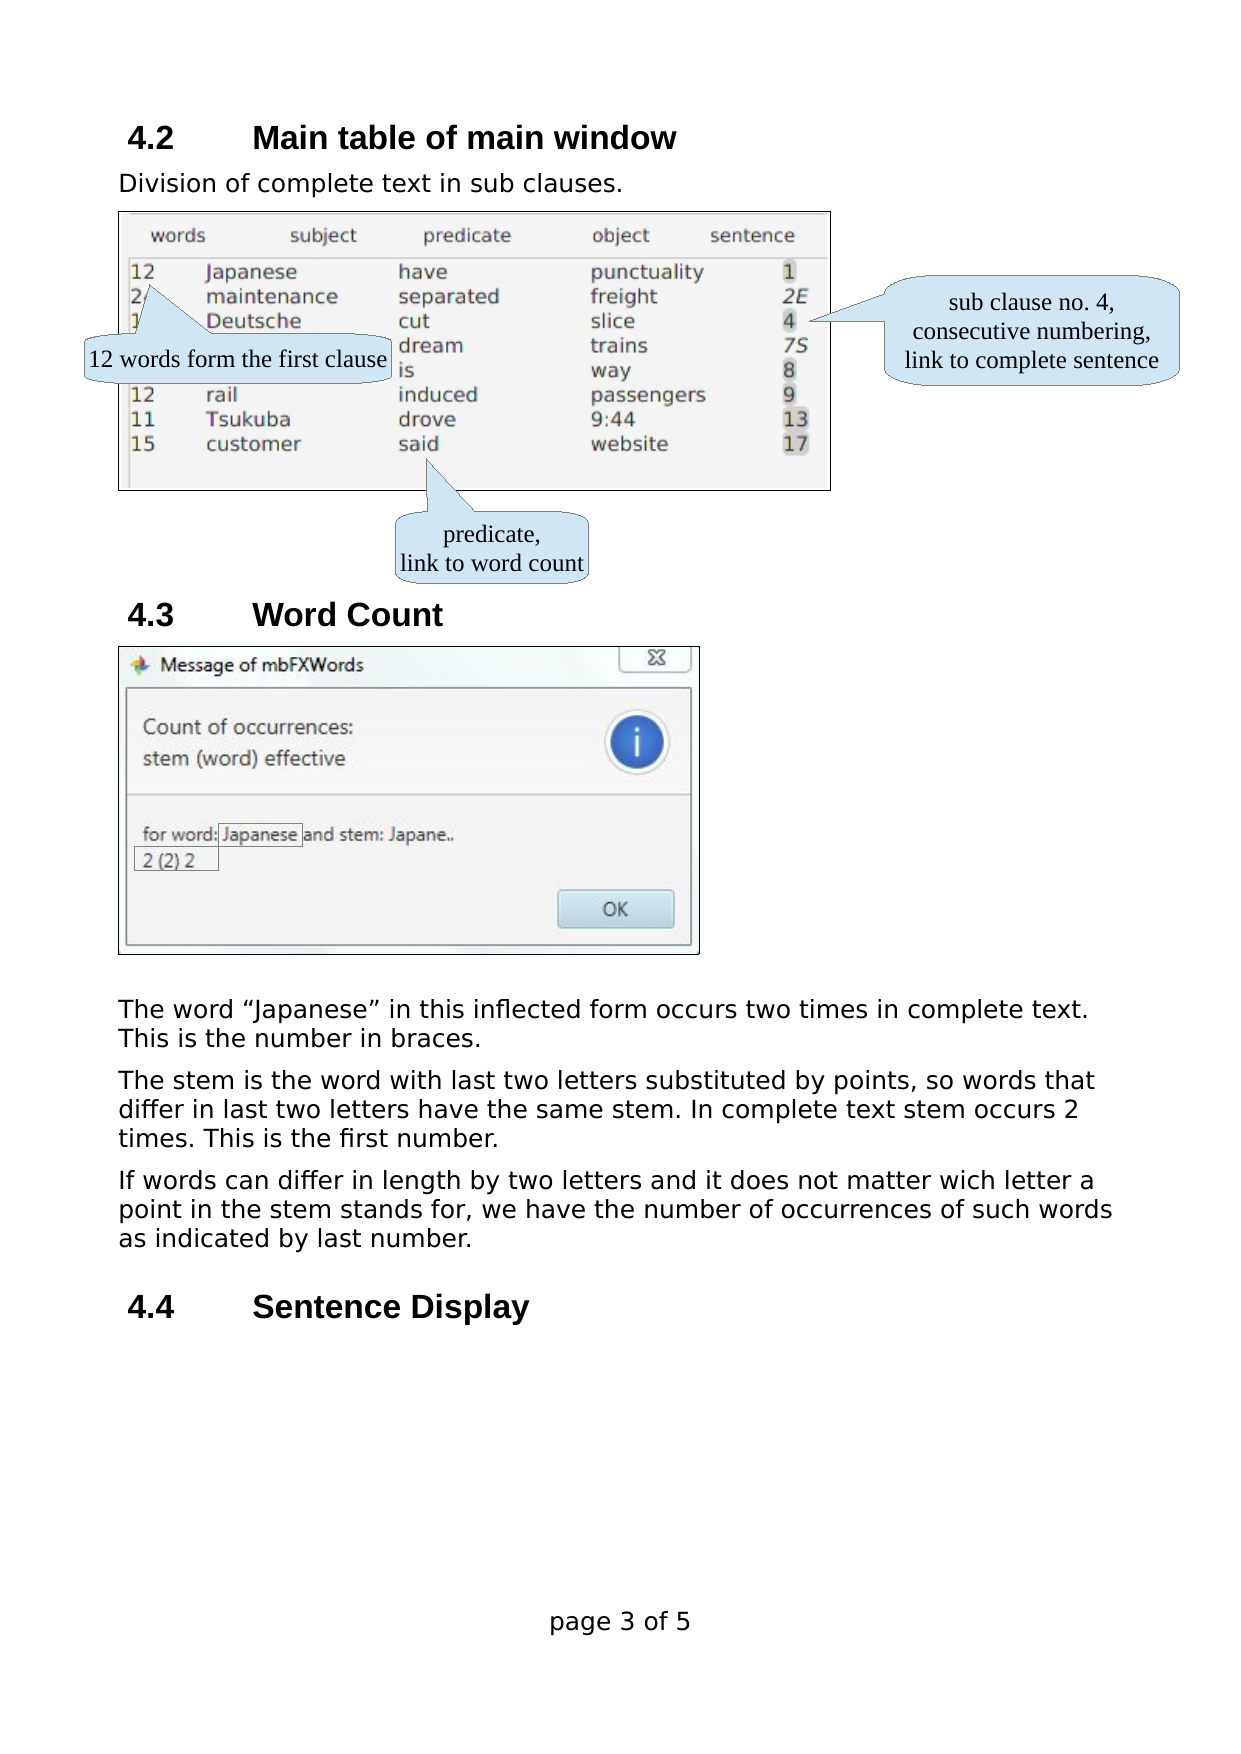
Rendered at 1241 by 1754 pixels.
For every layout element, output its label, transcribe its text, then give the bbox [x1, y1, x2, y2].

subtitle Sentence Display [118, 1287, 1122, 1326]
picture [119, 647, 699, 954]
text If words can differ in length by two letters and it does not matter wich letter a point in the stem stands for, we have the number of occurrences of such words as indicated by last number. [118, 1166, 1122, 1254]
subtitle Word Count [118, 595, 1122, 633]
picture [121, 213, 828, 488]
text The word “Japanese” in this inflected form occurs two times in complete text. This is the number in braces. [118, 995, 1122, 1054]
text Division of complete text in sub clauses. [118, 169, 1122, 198]
text The stem is the word with last two letters substituted by points, so words that differ in last two letters have the same stem. In complete text stem occurs 2 times. This is the first number. [118, 1066, 1122, 1154]
subtitle Main table of main window [118, 118, 1122, 157]
